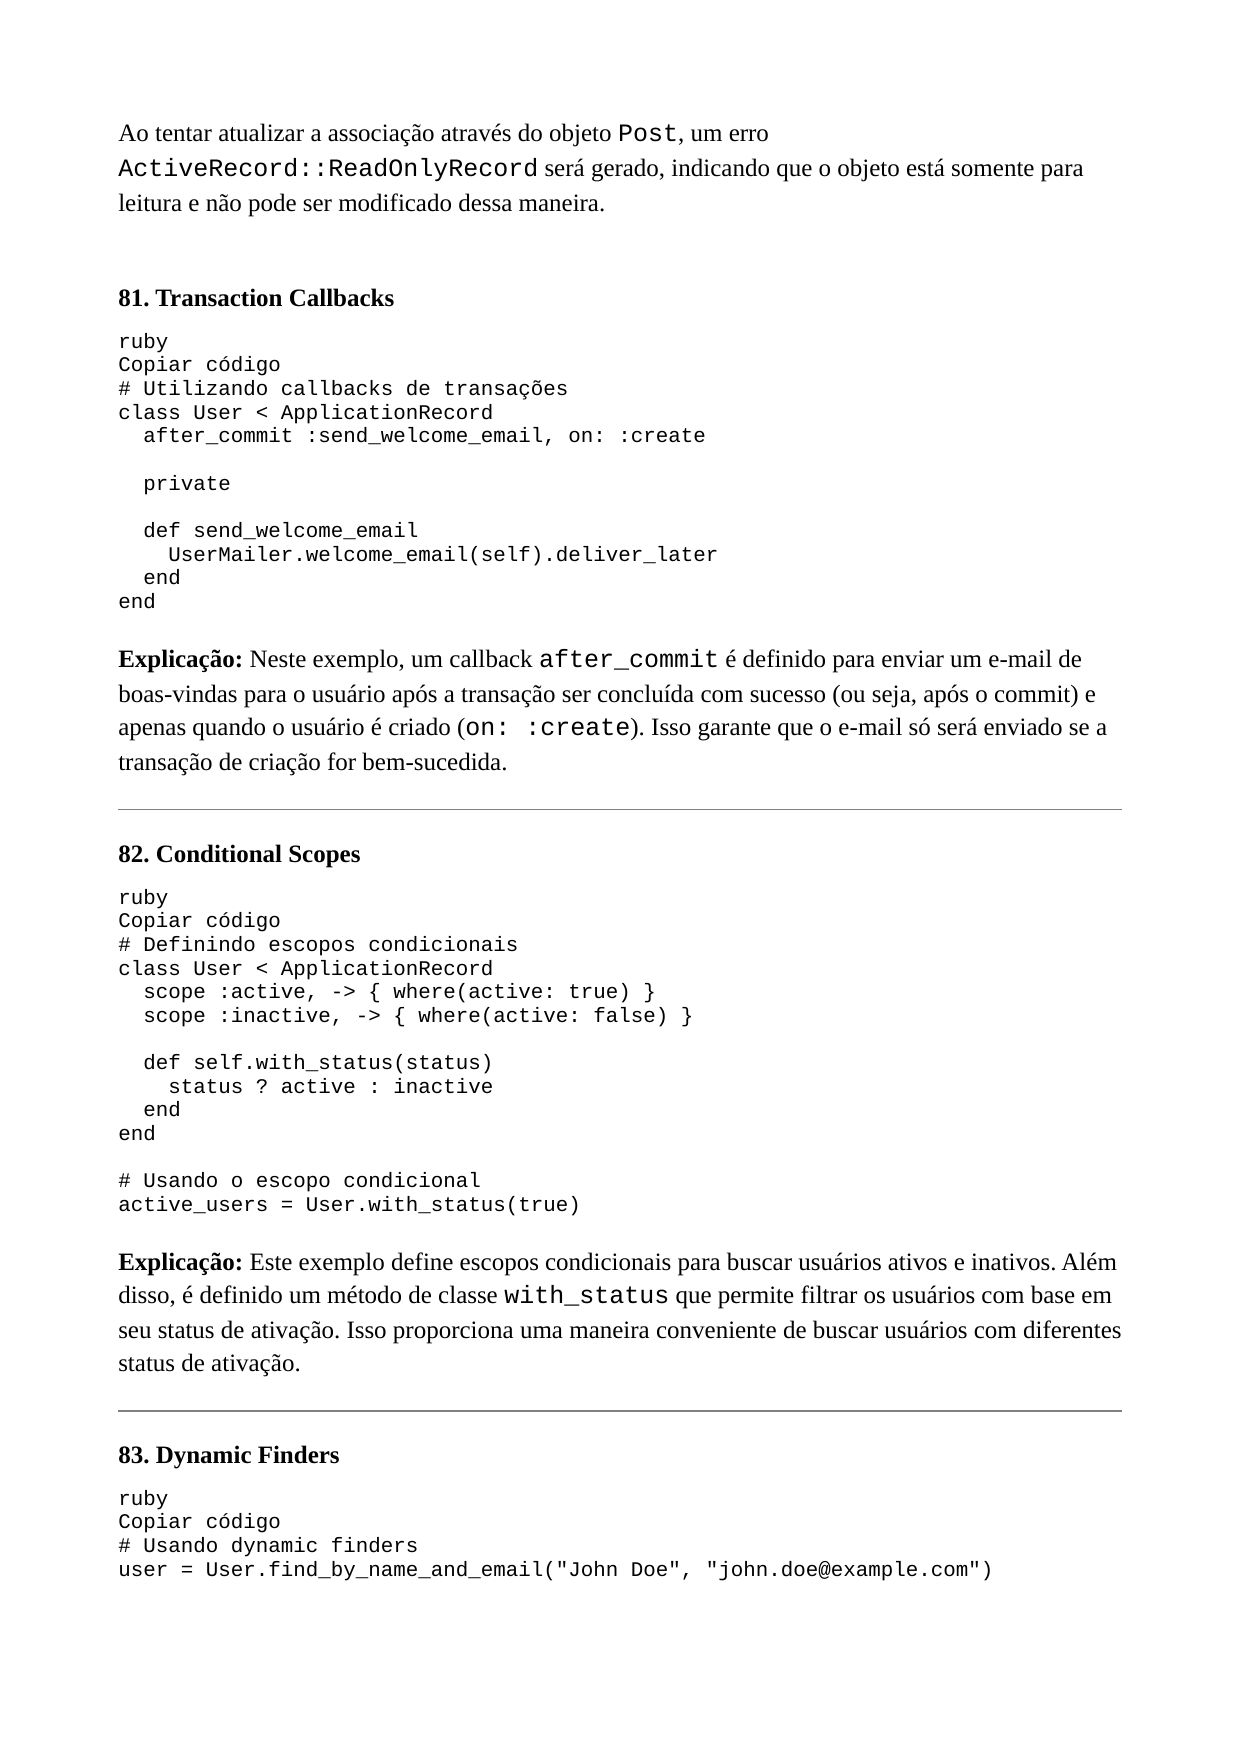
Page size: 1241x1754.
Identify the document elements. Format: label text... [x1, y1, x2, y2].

text user = User.find_by_name_and_email("John Doe", "john.doe@example.com") [118, 1559, 1122, 1582]
text class User < ApplicationRecord [118, 402, 1122, 425]
text scope :active, -> { where(active: true) } [118, 981, 1122, 1005]
text Copiar código [118, 910, 1122, 934]
text Copiar código [118, 1511, 1122, 1535]
text scope :inactive, -> { where(active: false) } [118, 1005, 1122, 1028]
text def send_welcome_email [118, 520, 1122, 543]
text Explicação: Este exemplo define escopos condicionais para buscar usuários ativos e inativos. Além disso, é definido um método de classe with_status que permite filtrar os usuários com base em seu status de ativação. Isso proporciona uma maneira conveniente de buscar usuários com diferentes status de ativação. [118, 1247, 1122, 1377]
text end [118, 567, 1122, 591]
text end [118, 591, 1122, 614]
text active_users = User.with_status(true) [118, 1194, 1122, 1218]
text end [118, 1123, 1122, 1147]
text 83. Dynamic Finders [118, 1440, 1122, 1469]
text # Definindo escopos condicionais [118, 934, 1122, 958]
text 81. Transaction Callbacks [118, 283, 1122, 312]
text Explicação: Neste exemplo, um callback after_commit é definido para enviar um e-mail de boas-vindas para o usuário após a transação ser concluída com sucesso (ou seja, após o commit) e apenas quando o usuário é criado (on: :create). Isso garante que o e-mail só será enviado se a transação de criação for bem-sucedida. [118, 644, 1122, 776]
text def self.with_status(status) [118, 1052, 1122, 1076]
text 82. Conditional Scopes [118, 839, 1122, 868]
text ruby [118, 331, 1122, 354]
text # Usando dynamic finders [118, 1535, 1122, 1559]
text after_commit :send_welcome_email, on: :create [118, 425, 1122, 449]
text # Utilizando callbacks de transações [118, 378, 1122, 402]
text status ? active : inactive [118, 1076, 1122, 1099]
text UserMailer.welcome_email(self).deliver_later [118, 543, 1122, 567]
text ruby [118, 1488, 1122, 1511]
text end [118, 1099, 1122, 1123]
text Copiar código [118, 354, 1122, 378]
text ruby [118, 887, 1122, 910]
text class User < ApplicationRecord [118, 958, 1122, 981]
text Ao tentar atualizar a associação através do objeto Post, um erro ActiveRecord::ReadOnlyRecord será gerado, indicando que o objeto está somente para leitura e não pode ser modificado dessa maneira. [118, 118, 1122, 217]
text # Usando o escopo condicional [118, 1170, 1122, 1194]
text private [118, 473, 1122, 496]
